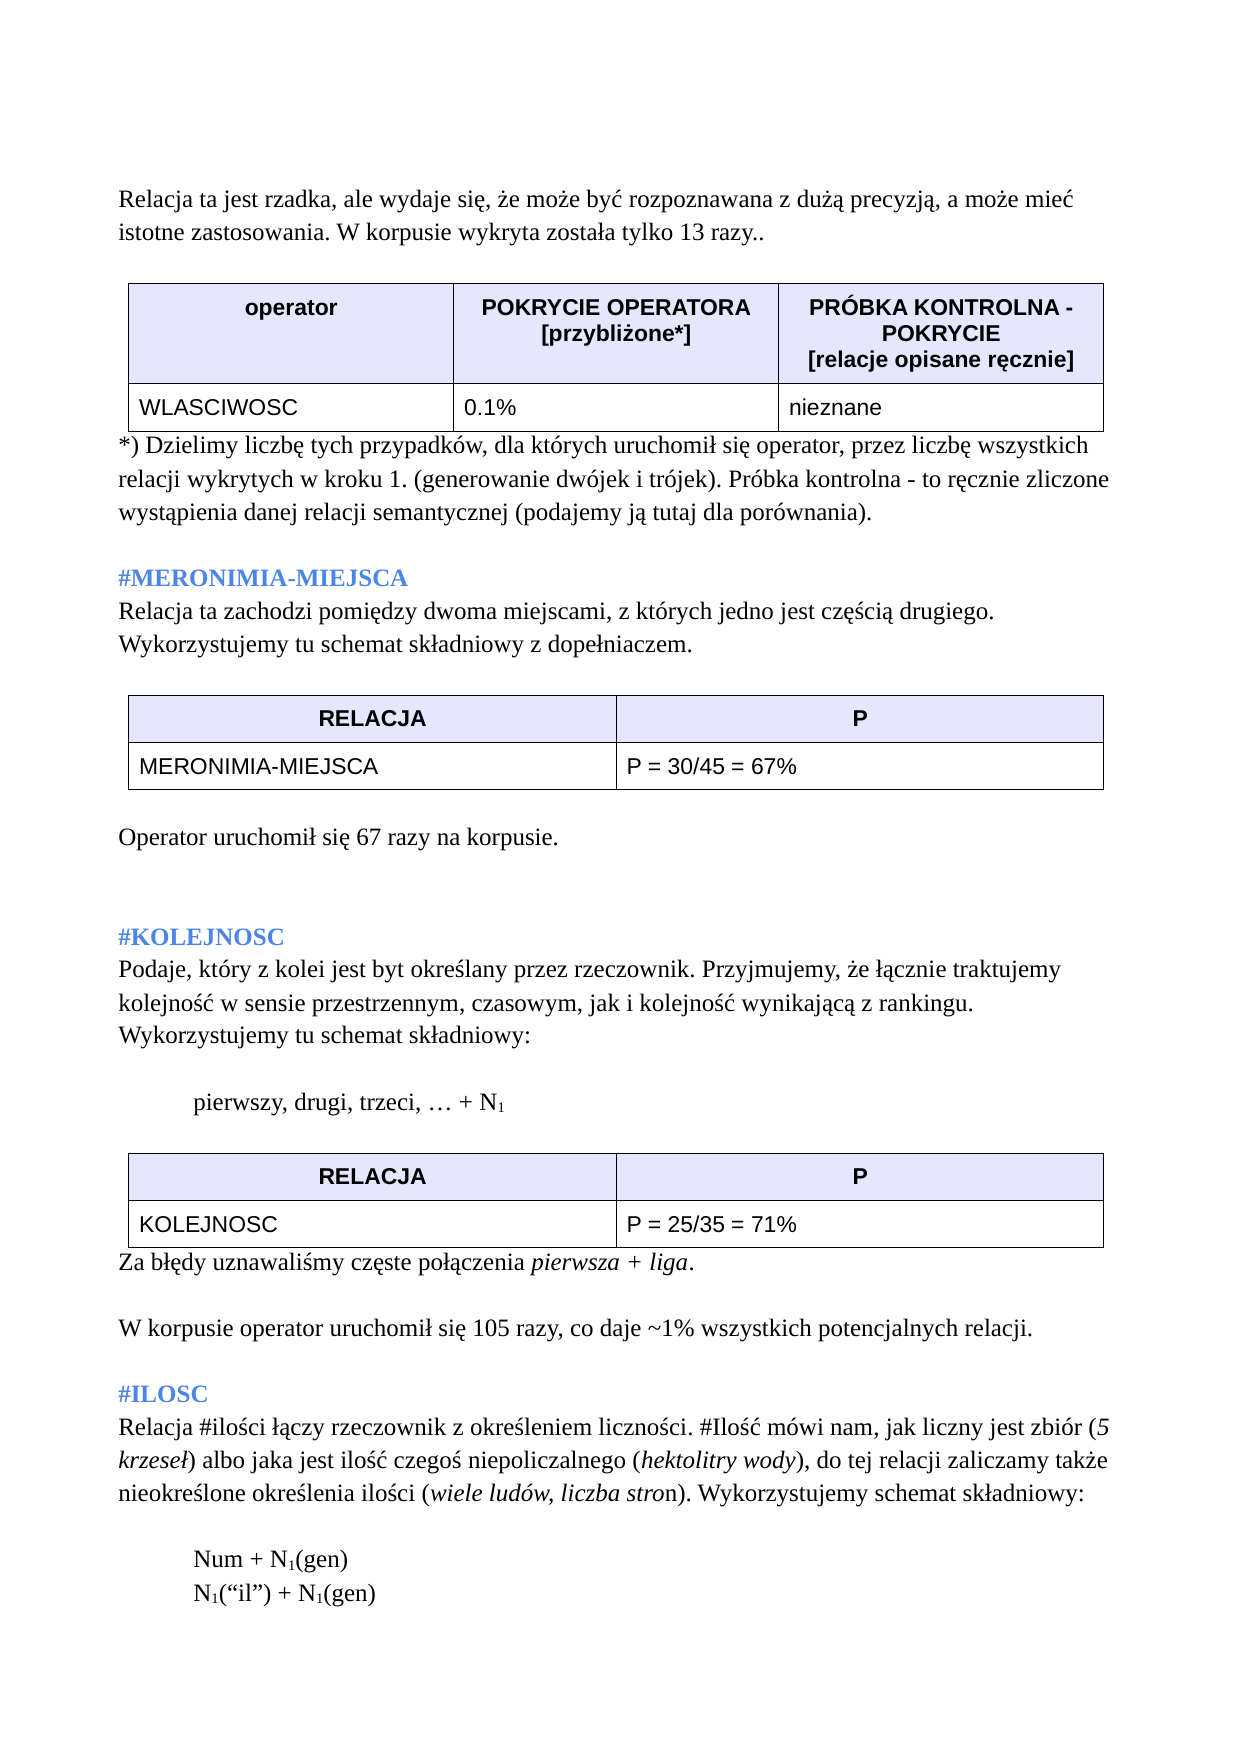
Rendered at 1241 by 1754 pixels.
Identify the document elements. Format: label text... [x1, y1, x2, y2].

text Relacja ta zachodzi pomiędzy dwoma miejscami, z których jedno jest częścią drugiego. Wykorzystujemy tu schemat składniowy z dopełniaczem. [118, 596, 1122, 657]
text Za błędy uznawaliśmy częste połączenia pierwsza + liga. [118, 1247, 1122, 1276]
table_cell P = 25/35 = 71% [617, 1201, 1103, 1247]
table_cell P = 30/45 = 67% [617, 743, 1103, 789]
table_cell KOLEJNOSC [129, 1201, 616, 1247]
text Podaje, który z kolei jest byt określany przez rzeczownik. Przyjmujemy, że łącznie traktujemy kolejność w sensie przestrzennym, czasowym, jak i kolejność wynikającą z rankingu. Wykorzystujemy tu schemat składniowy: [118, 954, 1122, 1049]
table_header POKRYCIE OPERATORA [przybliżone*] [454, 284, 778, 383]
table_cell WLASCIWOSC [129, 384, 453, 431]
table_header operator [129, 284, 453, 383]
table_header RELACJA [129, 1154, 616, 1200]
table_cell nieznane [779, 384, 1103, 431]
table_cell 0.1% [454, 384, 778, 431]
table_cell MERONIMIA-MIEJSCA [129, 743, 616, 789]
text W korpusie operator uruchomił się 105 razy, co daje ~1% wszystkich potencjalnych relacji. [118, 1313, 1122, 1342]
table_header P [617, 696, 1103, 742]
text #KOLEJNOSC [118, 922, 1122, 950]
table_header P [617, 1154, 1103, 1200]
table_header PRÓBKA KONTROLNA - POKRYCIE [relacje opisane ręcznie] [779, 284, 1103, 383]
text Num + N1(gen) [193, 1544, 1122, 1573]
text #ILOSC [118, 1379, 1122, 1408]
text Relacja #ilości łączy rzeczownik z określeniem liczności. #Ilość mówi nam, jak liczny jest zbiór (5 krzeseł) albo jaka jest ilość czegoś niepoliczalnego (hektolitry wody), do tej relacji zaliczamy także nieokreślone określenia ilości (wiele ludów, liczba stron). Wykorzystujemy schemat składniowy: [118, 1412, 1122, 1507]
text Operator uruchomił się 67 razy na korpusie. [118, 822, 1122, 851]
text *) Dzielimy liczbę tych przypadków, dla których uruchomił się operator, przez liczbę wszystkich relacji wykrytych w kroku 1. (generowanie dwójek i trójek). Próbka kontrolna - to ręcznie zliczone wystąpienia danej relacji semantycznej (podajemy ją tutaj dla porównania). [118, 431, 1122, 525]
text #MERONIMIA-MIEJSCA [118, 563, 1122, 591]
text pierwszy, drugi, trzeci, … + N1 [193, 1087, 1122, 1115]
table_header RELACJA [129, 696, 616, 742]
text N1(“il”) + N1(gen) [193, 1578, 1122, 1606]
text Relacja ta jest rzadka, ale wydaje się, że może być rozpoznawana z dużą precyzją, a może mieć istotne zastosowania. W korpusie wykryta została tylko 13 razy.. [118, 184, 1122, 246]
